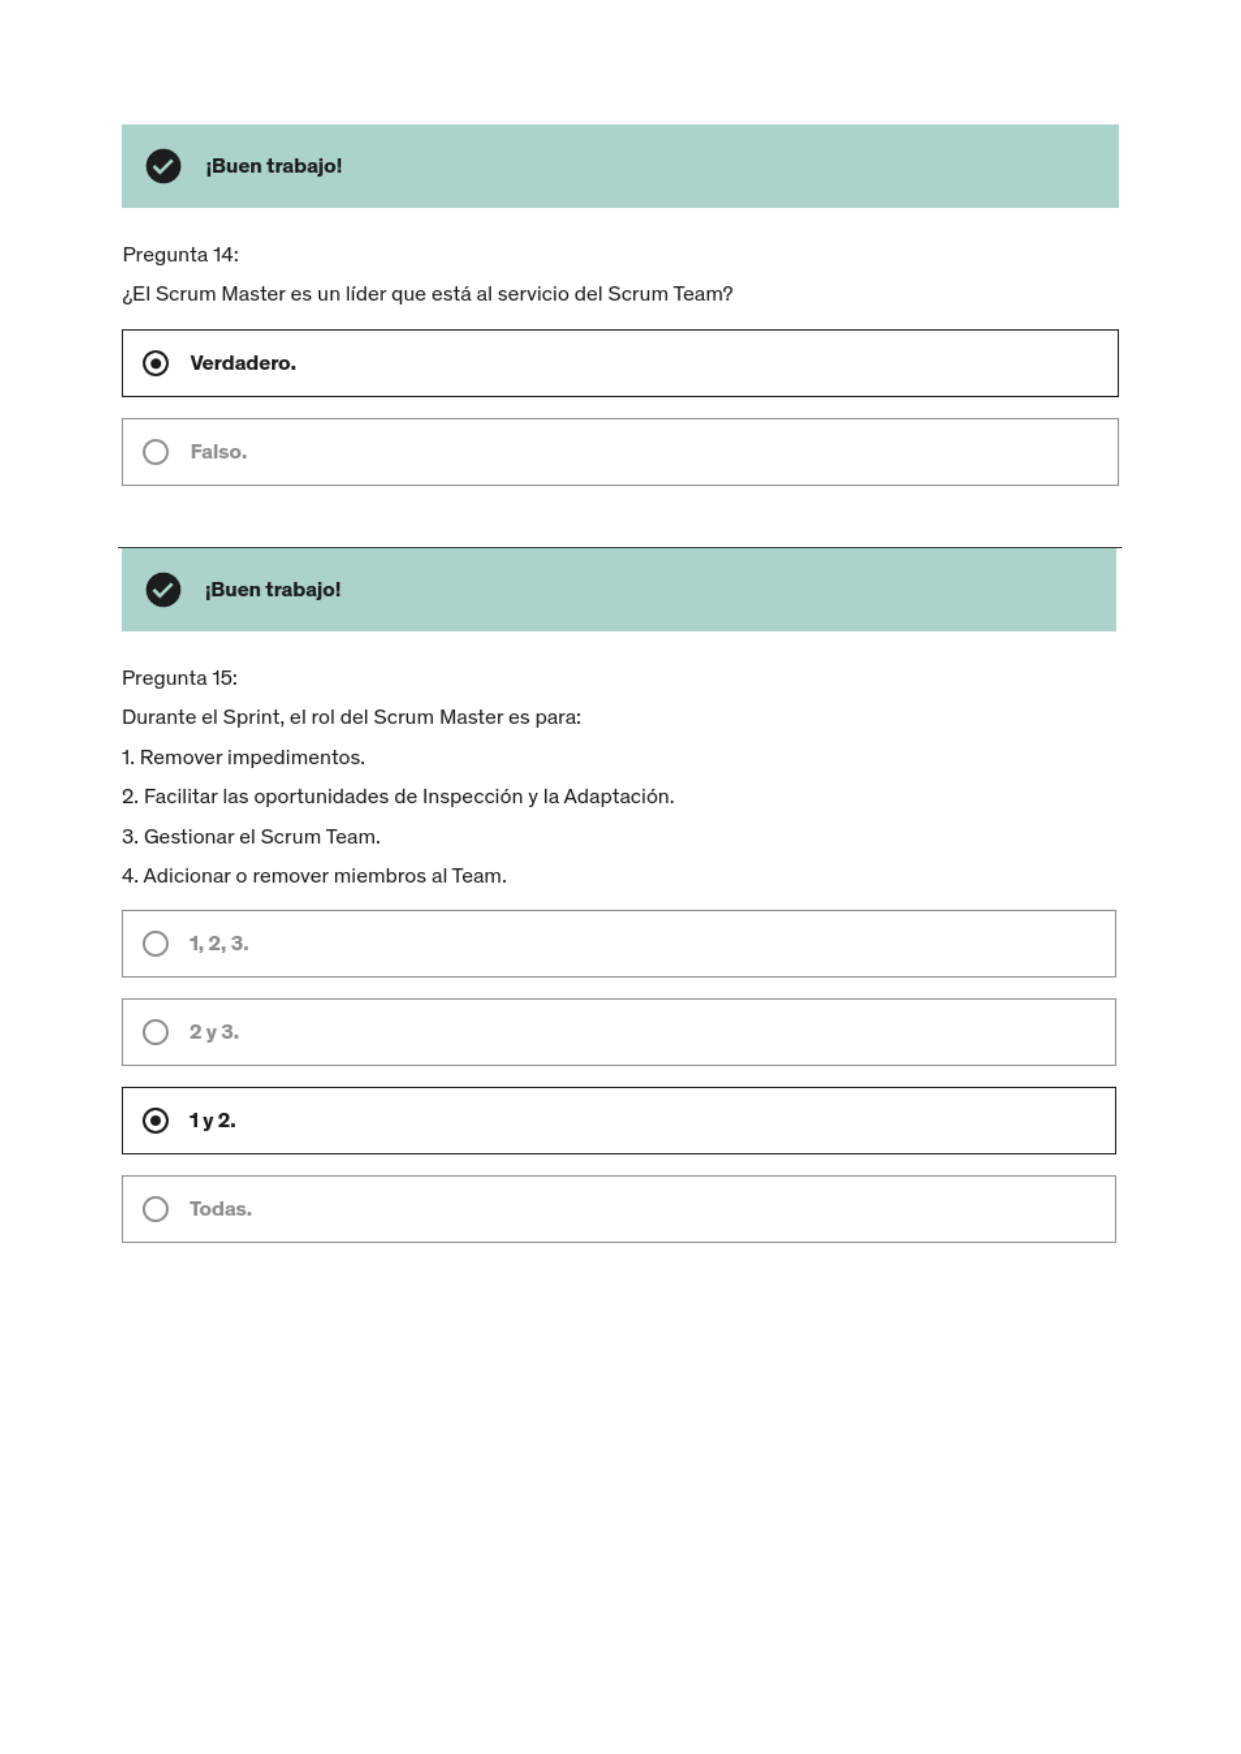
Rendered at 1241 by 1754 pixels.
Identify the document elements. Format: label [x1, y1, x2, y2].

picture [118, 547, 1123, 1247]
picture [118, 118, 1123, 490]
